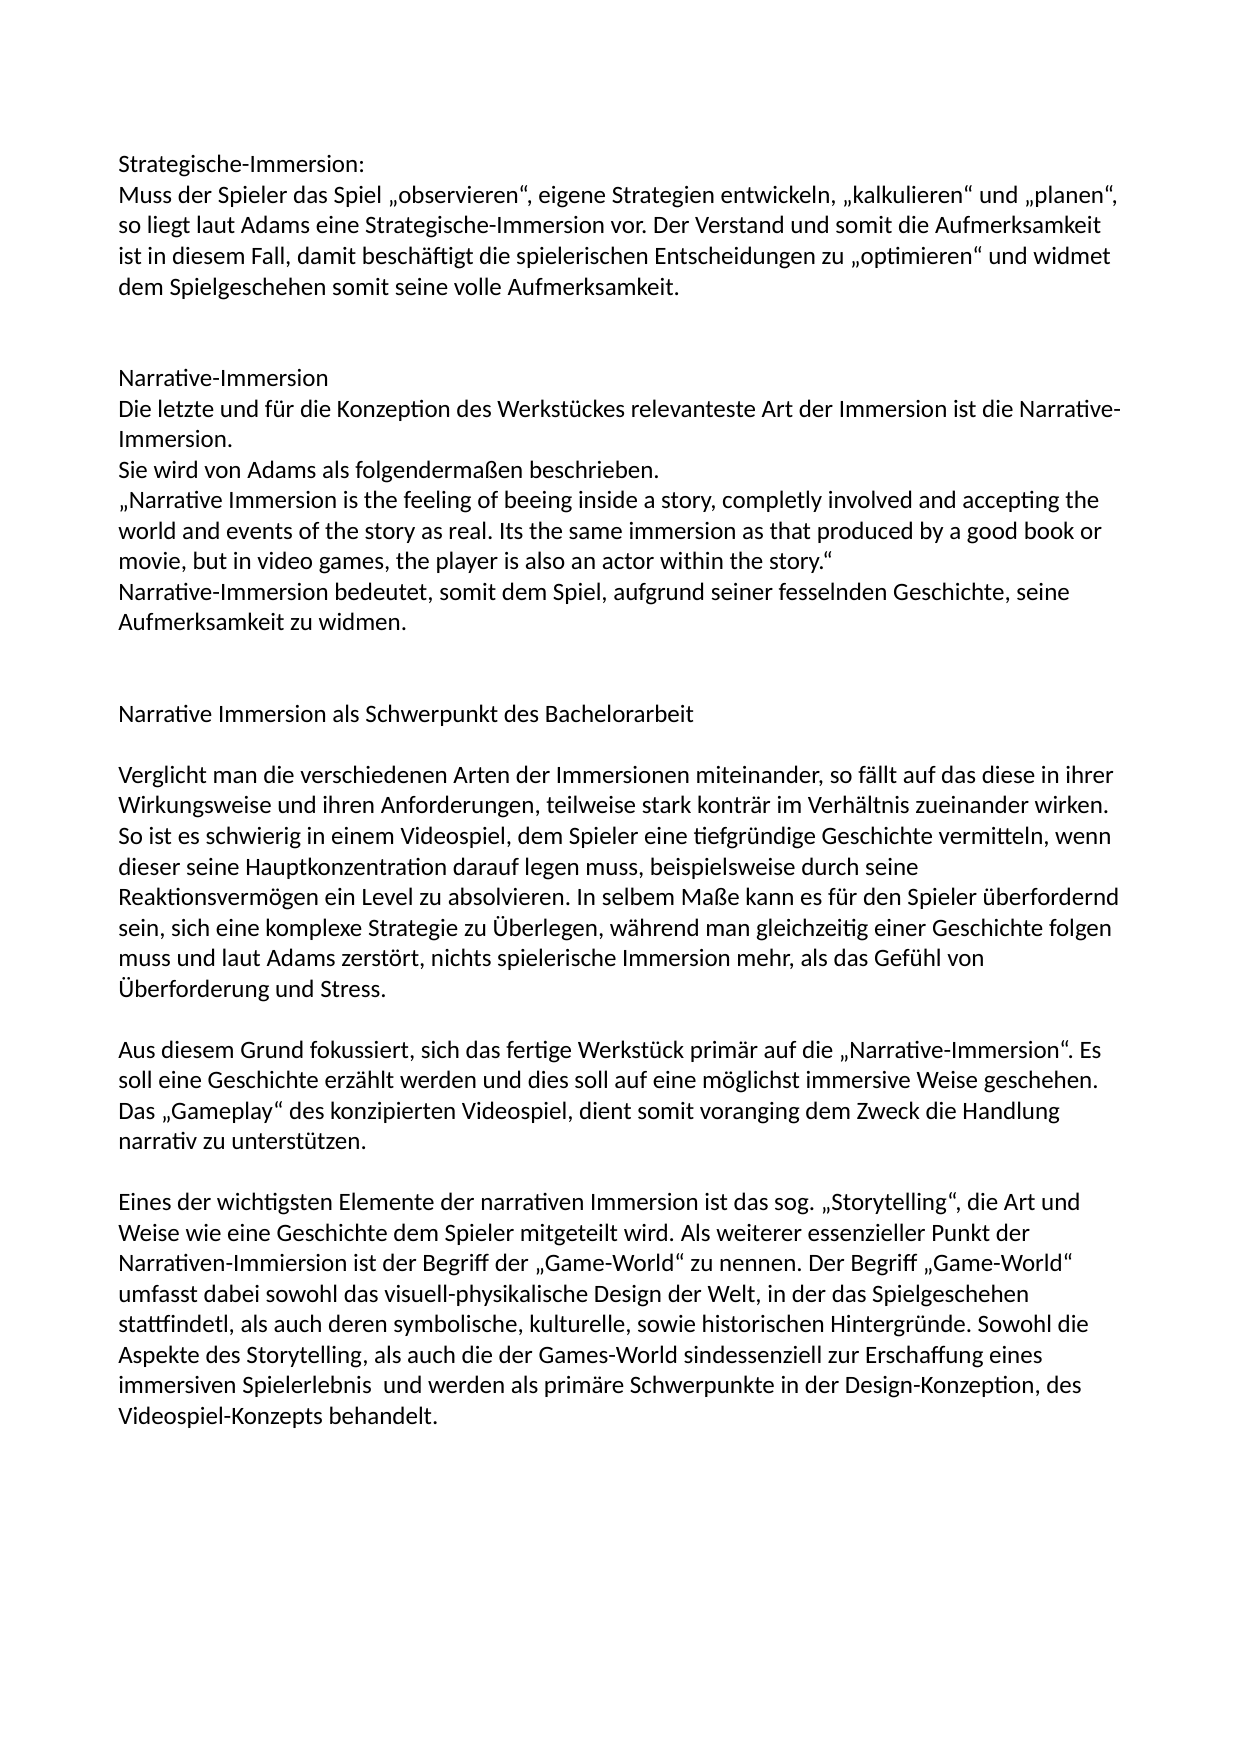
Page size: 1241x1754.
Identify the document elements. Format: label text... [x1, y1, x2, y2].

text Narrative-Immersion [118, 362, 1122, 393]
text Die letzte und für die Konzeption des Werkstückes relevanteste Art der Immersion ist die Narrative-Immersion. [118, 393, 1122, 454]
text Muss der Spieler das Spiel „observieren“, eigene Strategien entwickeln, „kalkulieren“ und „planen“, so liegt laut Adams eine Strategische-Immersion vor. Der Verstand und somit die Aufmerksamkeit ist in diesem Fall, damit beschäftigt die spielerischen Entscheidungen zu „optimieren“ und widmet dem Spielgeschehen somit seine volle Aufmerksamkeit. [118, 179, 1122, 301]
text Aus diesem Grund fokussiert, sich das fertige Werkstück primär auf die „Narrative-Immersion“. Es soll eine Geschichte erzählt werden und dies soll auf eine möglichst immersive Weise geschehen. Das „Gameplay“ des konzipierten Videospiel, dient somit voranging dem Zweck die Handlung narrativ zu unterstützen. [118, 1034, 1122, 1156]
text Sie wird von Adams als folgendermaßen beschrieben. [118, 454, 1122, 484]
text Verglicht man die verschiedenen Arten der Immersionen miteinander, so fällt auf das diese in ihrer Wirkungsweise und ihren Anforderungen, teilweise stark konträr im Verhältnis zueinander wirken. So ist es schwierig in einem Videospiel, dem Spieler eine tiefgründige Geschichte vermitteln, wenn dieser seine Hauptkonzentration darauf legen muss, beispielsweise durch seine Reaktionsvermögen ein Level zu absolvieren. In selbem Maße kann es für den Spieler überfordernd sein, sich eine komplexe Strategie zu Überlegen, während man gleichzeitig einer Geschichte folgen muss und laut Adams zerstört, nichts spielerische Immersion mehr, als das Gefühl von Überforderung und Stress. [118, 759, 1122, 1003]
text „Narrative Immersion is the feeling of beeing inside a story, completly involved and accepting the world and events of the story as real. Its the same immersion as that produced by a good book or movie, but in video games, the player is also an actor within the story.“ [118, 484, 1122, 576]
text Narrative-Immersion bedeutet, somit dem Spiel, aufgrund seiner fesselnden Geschichte, seine Aufmerksamkeit zu widmen. [118, 576, 1122, 637]
text Eines der wichtigsten Elemente der narrativen Immersion ist das sog. „Storytelling“, die Art und Weise wie eine Geschichte dem Spieler mitgeteilt wird. Als weiterer essenzieller Punkt der Narrativen-Immiersion ist der Begriff der „Game-World“ zu nennen. Der Begriff „Game-World“ umfasst dabei sowohl das visuell-physikalische Design der Welt, in der das Spielgeschehen stattfindetl, als auch deren symbolische, kulturelle, sowie historischen Hintergründe. Sowohl die Aspekte des Storytelling, als auch die der Games-World sindessenziell zur Erschaffung eines immersiven Spielerlebnis und werden als primäre Schwerpunkte in der Design-Konzeption, des Videospiel-Konzepts behandelt. [118, 1186, 1122, 1431]
text Narrative Immersion als Schwerpunkt des Bachelorarbeit [118, 698, 1122, 728]
text Strategische-Immersion: [118, 149, 1122, 179]
